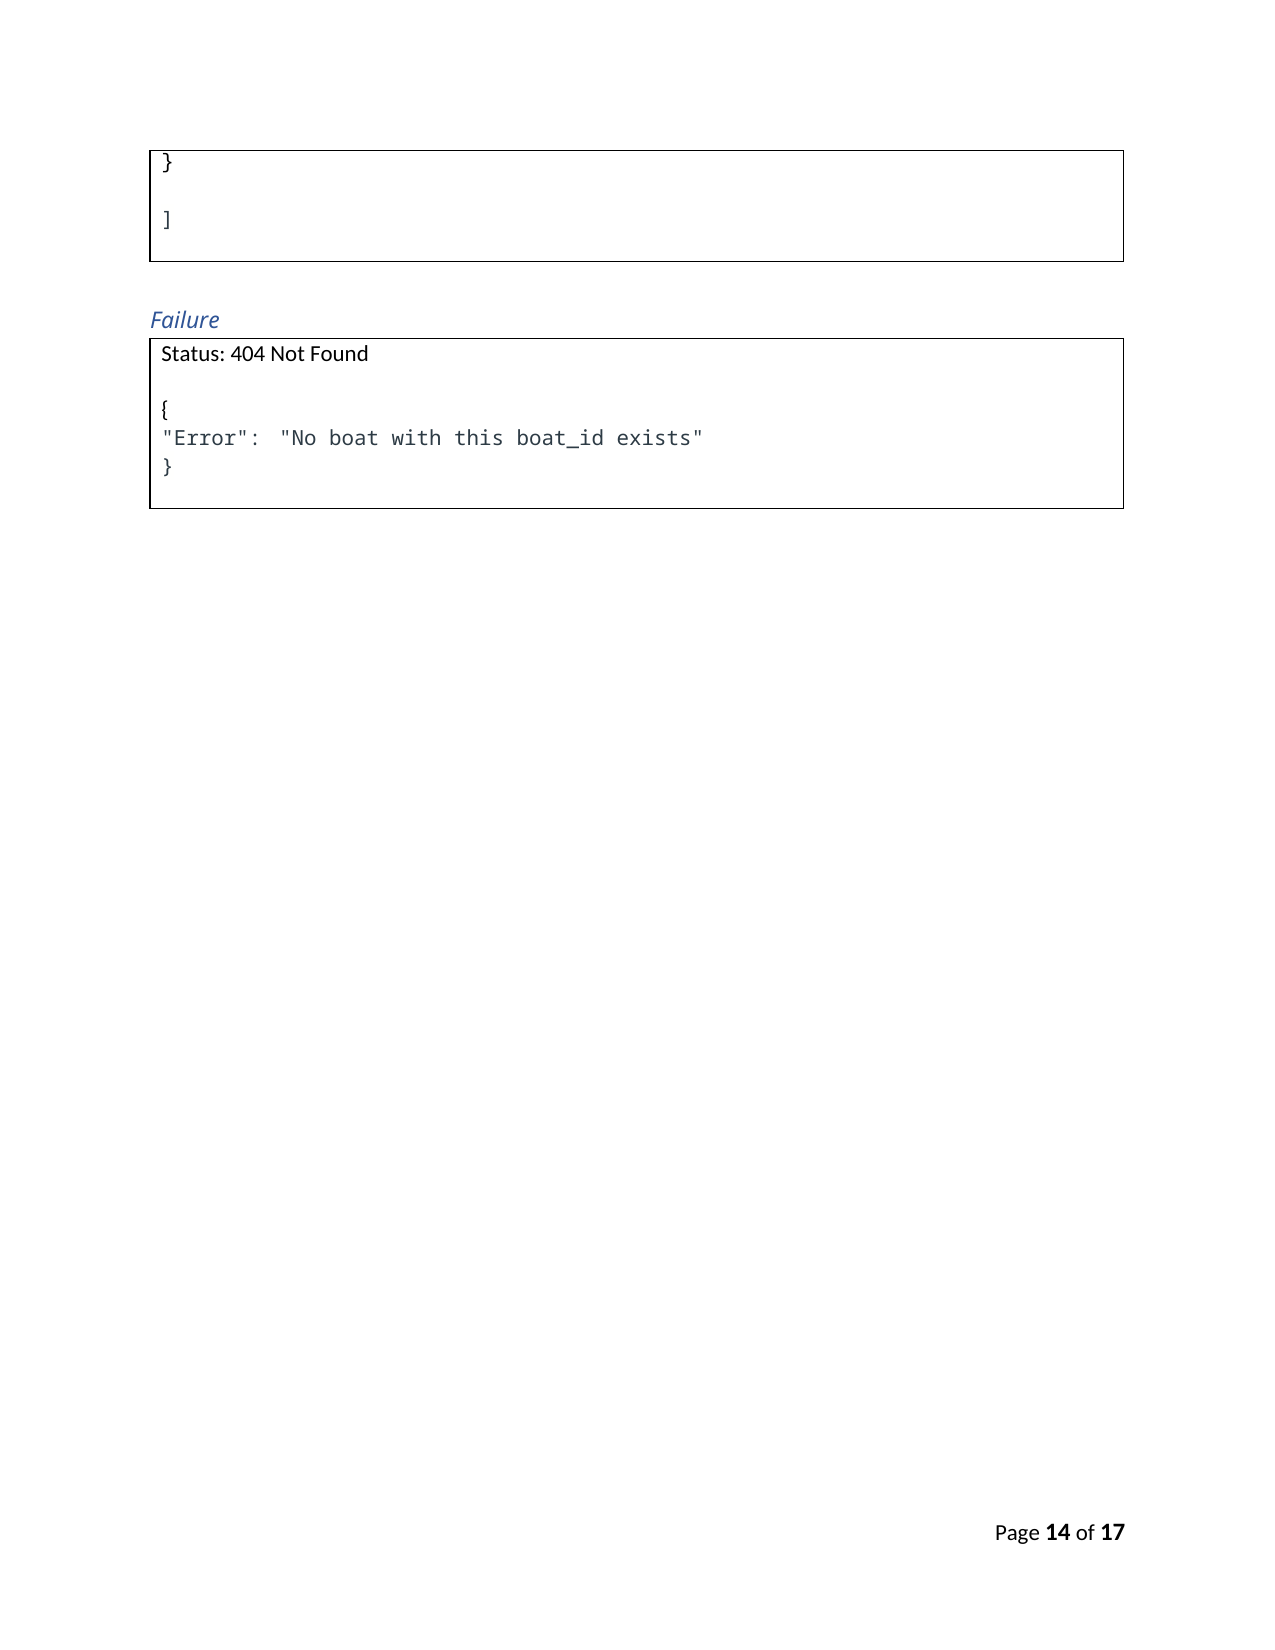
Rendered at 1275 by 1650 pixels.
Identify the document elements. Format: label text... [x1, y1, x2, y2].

table_header Status: 404 Not Found { "Error": "No boat with this boat_id exists" } [151, 339, 1123, 508]
subtitle Failure [150, 304, 1125, 335]
table_header } ] [151, 151, 1123, 261]
